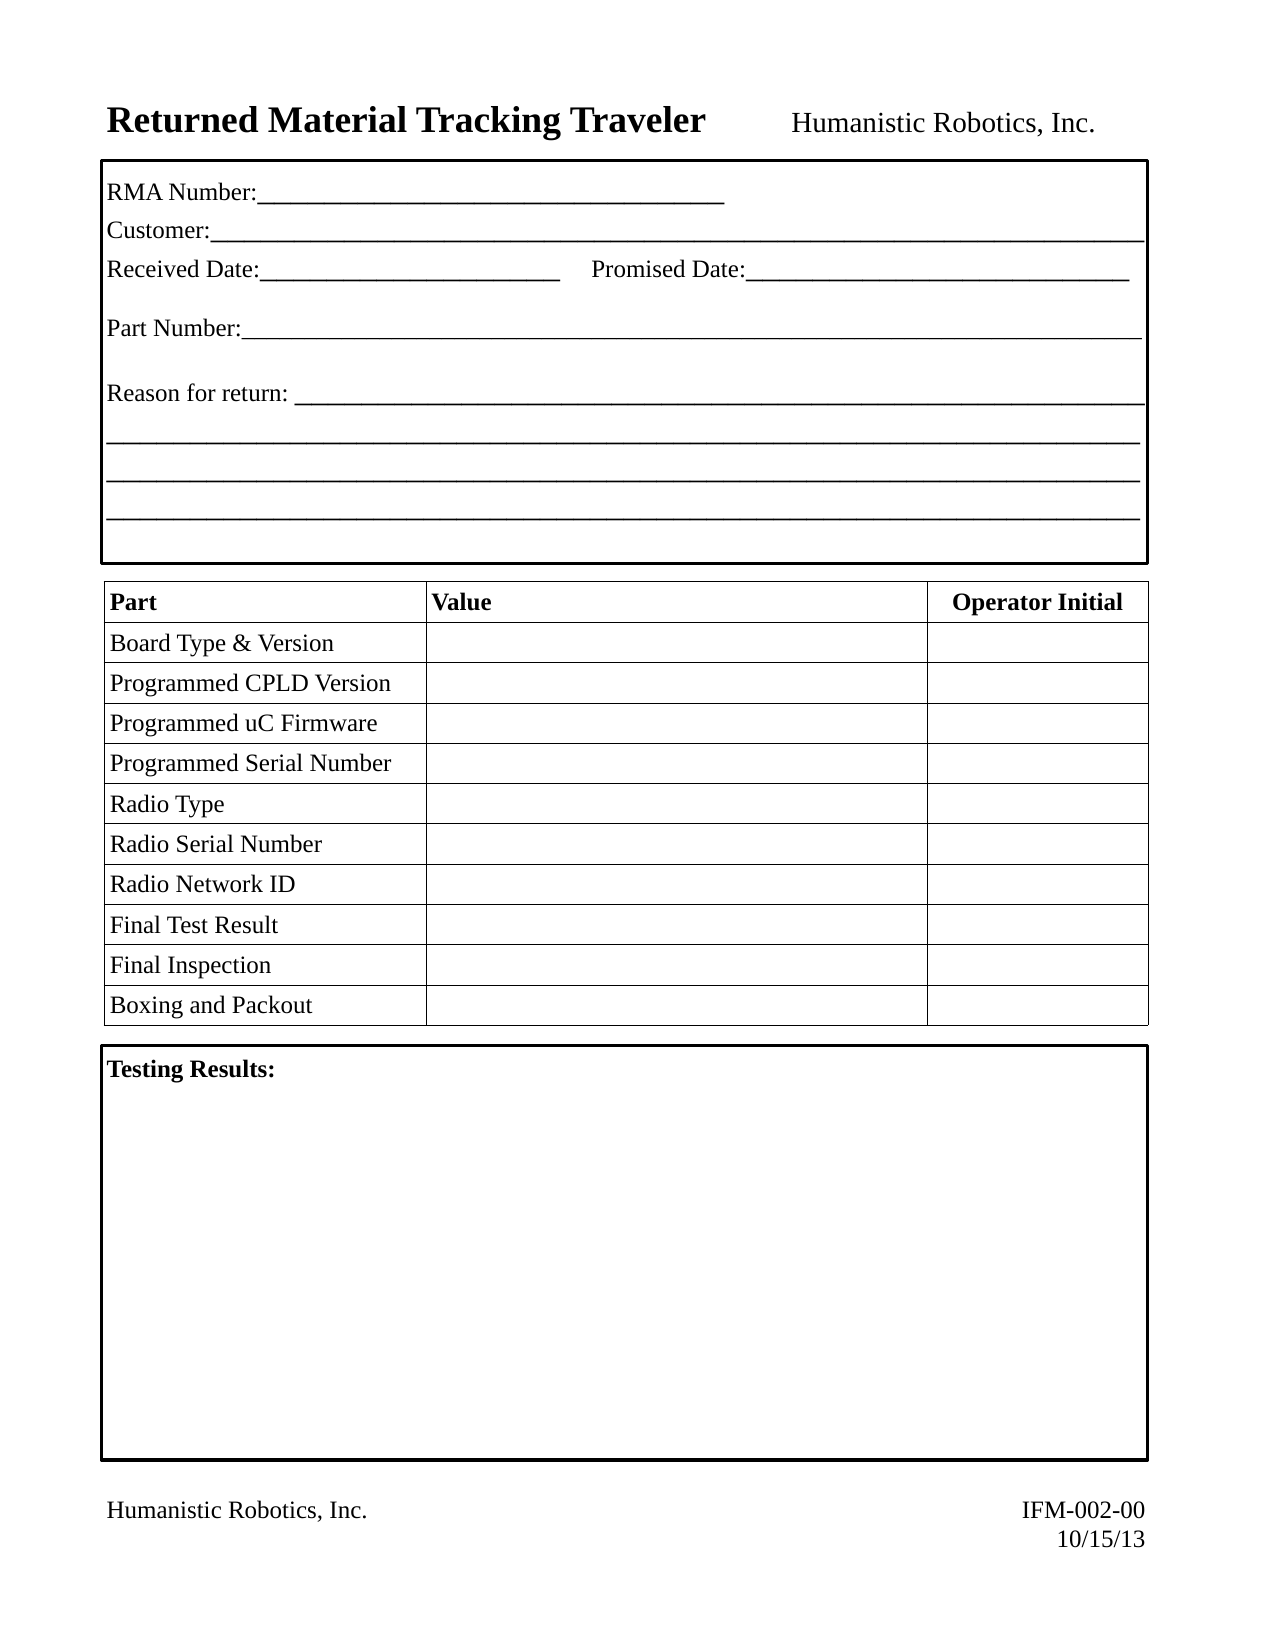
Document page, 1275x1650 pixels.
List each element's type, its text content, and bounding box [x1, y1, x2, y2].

table_cell Radio Network ID [105, 865, 426, 904]
table_header Operator Initial [928, 582, 1148, 622]
table_cell [928, 945, 1148, 984]
table_cell [427, 744, 927, 783]
table_cell Boxing and Packout [105, 986, 426, 1025]
table_cell [427, 905, 927, 944]
table_cell [928, 784, 1148, 823]
text [1149, 1054, 1168, 1082]
text Testing Results: [106, 1054, 1146, 1082]
table_cell [427, 663, 927, 702]
table_header Part [105, 582, 426, 622]
text Reason for return: ___________________________________________________ ______________________________________________________________ ______________________________________________________________ [106, 371, 1146, 486]
table_header Value [427, 582, 927, 622]
text ______________________________________________________________ [106, 486, 1146, 524]
table_cell Board Type & Version [105, 623, 426, 662]
table_cell [928, 986, 1148, 1025]
table_cell [928, 865, 1148, 904]
table_cell Programmed Serial Number [105, 744, 426, 783]
table_cell [928, 905, 1148, 944]
table_cell Radio Serial Number [105, 824, 426, 864]
table_cell [928, 663, 1148, 702]
text Part Number:________________________________________________________________________ [106, 313, 1146, 342]
table_cell [928, 824, 1148, 864]
text Received Date:__________________ Promised Date:_______________________ [106, 246, 1146, 284]
table_cell [427, 986, 927, 1025]
table_cell [427, 945, 927, 984]
table_cell [928, 744, 1148, 783]
table_cell [427, 865, 927, 904]
text Customer:________________________________________________________ [106, 208, 1146, 246]
table_cell [427, 824, 927, 864]
table_cell Radio Type [105, 784, 426, 823]
table_cell Final Inspection [105, 945, 426, 984]
table_cell Programmed uC Firmware [105, 704, 426, 743]
table_cell [427, 704, 927, 743]
text Returned Material Tracking Traveler Humanistic Robotics, Inc. [106, 97, 1168, 141]
table_cell Programmed CPLD Version [105, 663, 426, 702]
table_cell [427, 784, 927, 823]
table_cell [928, 704, 1148, 743]
table_cell Final Test Result [105, 905, 426, 944]
table_cell [928, 623, 1148, 662]
table_cell [427, 623, 927, 662]
text RMA Number:____________________________ [106, 169, 1146, 208]
